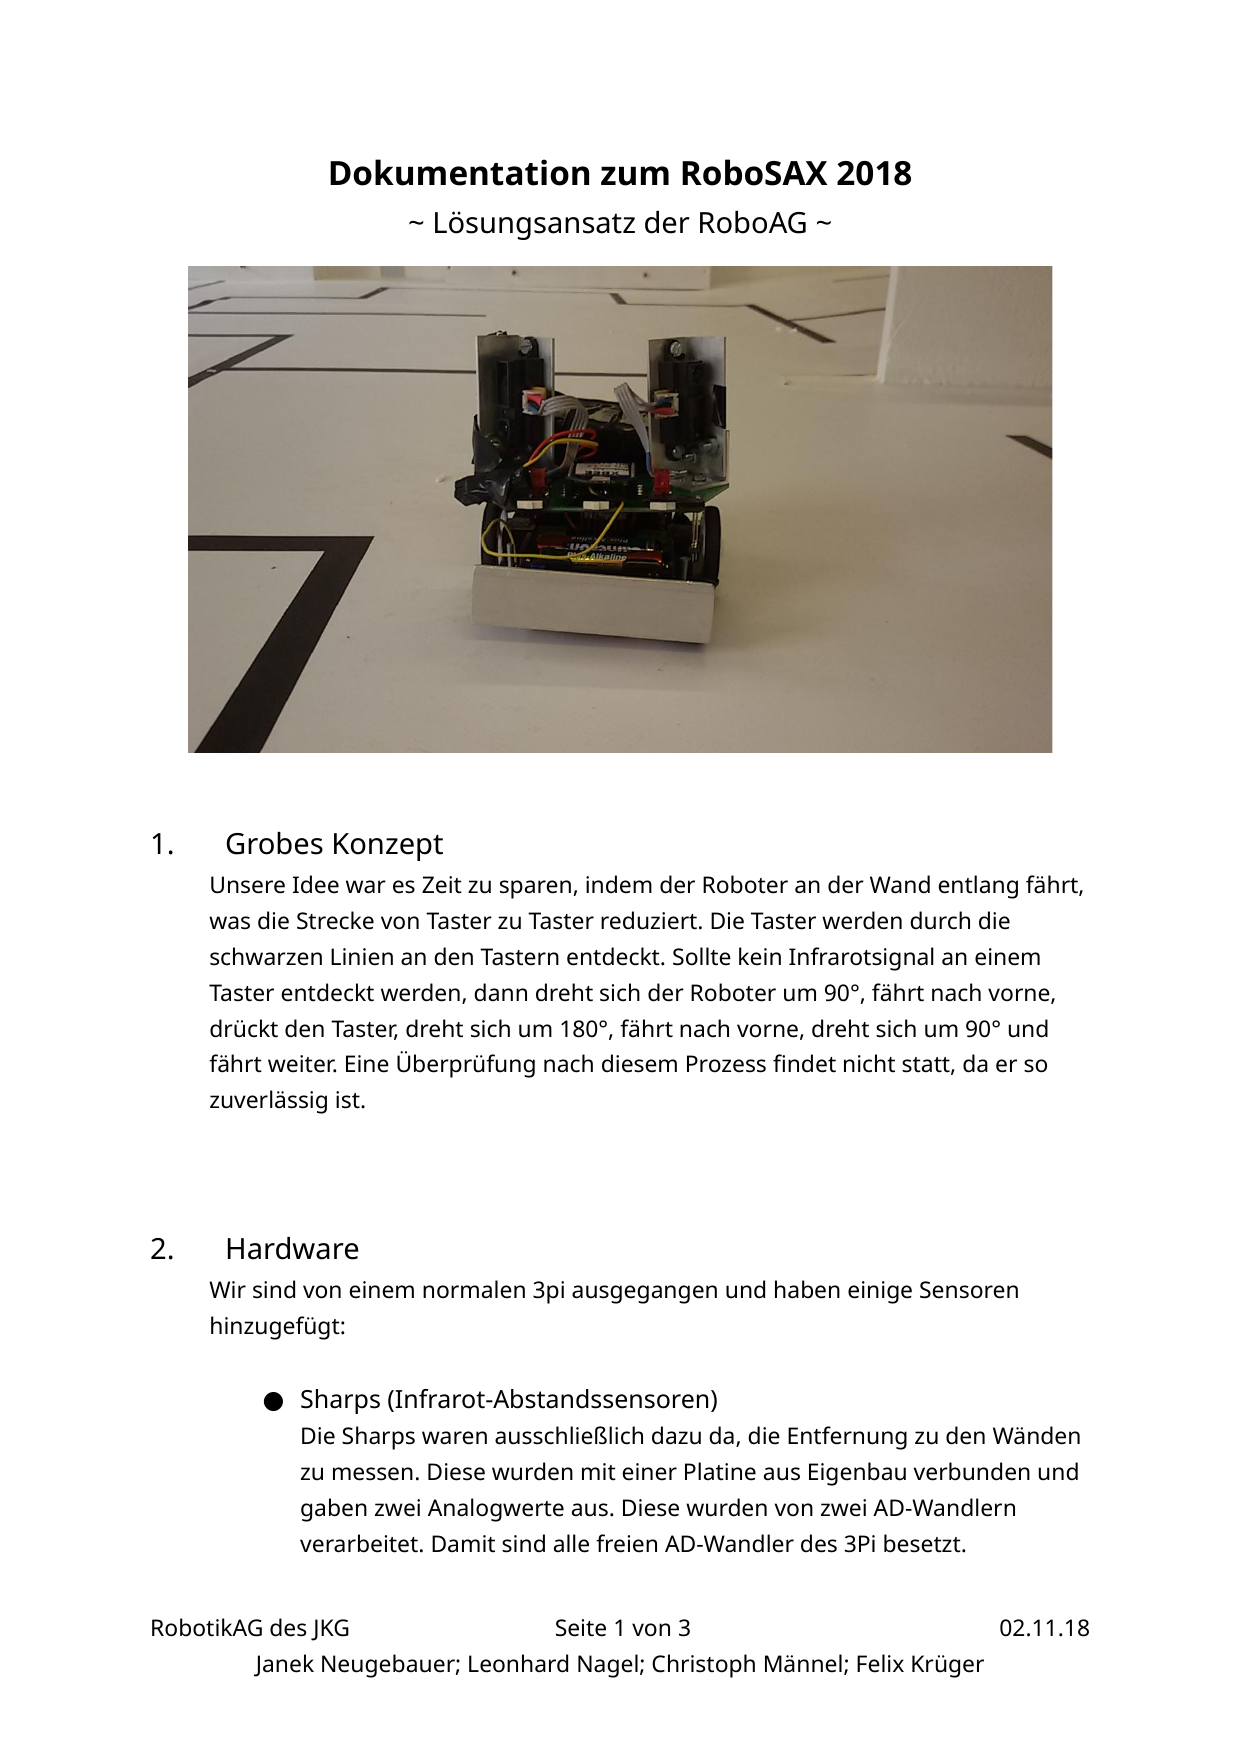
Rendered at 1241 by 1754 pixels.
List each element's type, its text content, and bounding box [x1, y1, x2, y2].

subtitle Dokumentation zum RoboSAX 2018 [150, 150, 1090, 195]
subtitle Hardware [150, 1228, 1090, 1268]
picture [188, 266, 1053, 753]
list Sharps (Infrarot-Abstandssensoren) Die Sharps waren ausschließlich dazu da, die Entfernung zu den Wänden zu messen. Diese wurden mit einer Platine aus Eigenbau verbunden und gaben zwei Analogwerte aus. Diese wurden von zwei AD-Wandlern verarbeitet. Damit sind alle freien AD-Wandler des 3Pi besetzt. [262, 1382, 1090, 1595]
text Unsere Idee war es Zeit zu sparen, indem der Roboter an der Wand entlang fährt, was die Strecke von Taster zu Taster reduziert. Die Taster werden durch die schwarzen Linien an den Tastern entdeckt. Sollte kein Infrarotsignal an einem Taster entdeckt werden, dann dreht sich der Roboter um 90°, fährt nach vorne, drückt den Taster, dreht sich um 180°, fährt nach vorne, dreht sich um 90° und fährt weiter. Eine Überprüfung nach diesem Prozess findet nicht statt, da er so zuverlässig ist. [209, 869, 1090, 1116]
text Wir sind von einem normalen 3pi ausgegangen und haben einige Sensoren hinzugefügt: [209, 1274, 1090, 1341]
subtitle Grobes Konzept [150, 823, 1090, 863]
subtitle ~ Lösungsansatz der RoboAG ~ [150, 202, 1090, 242]
